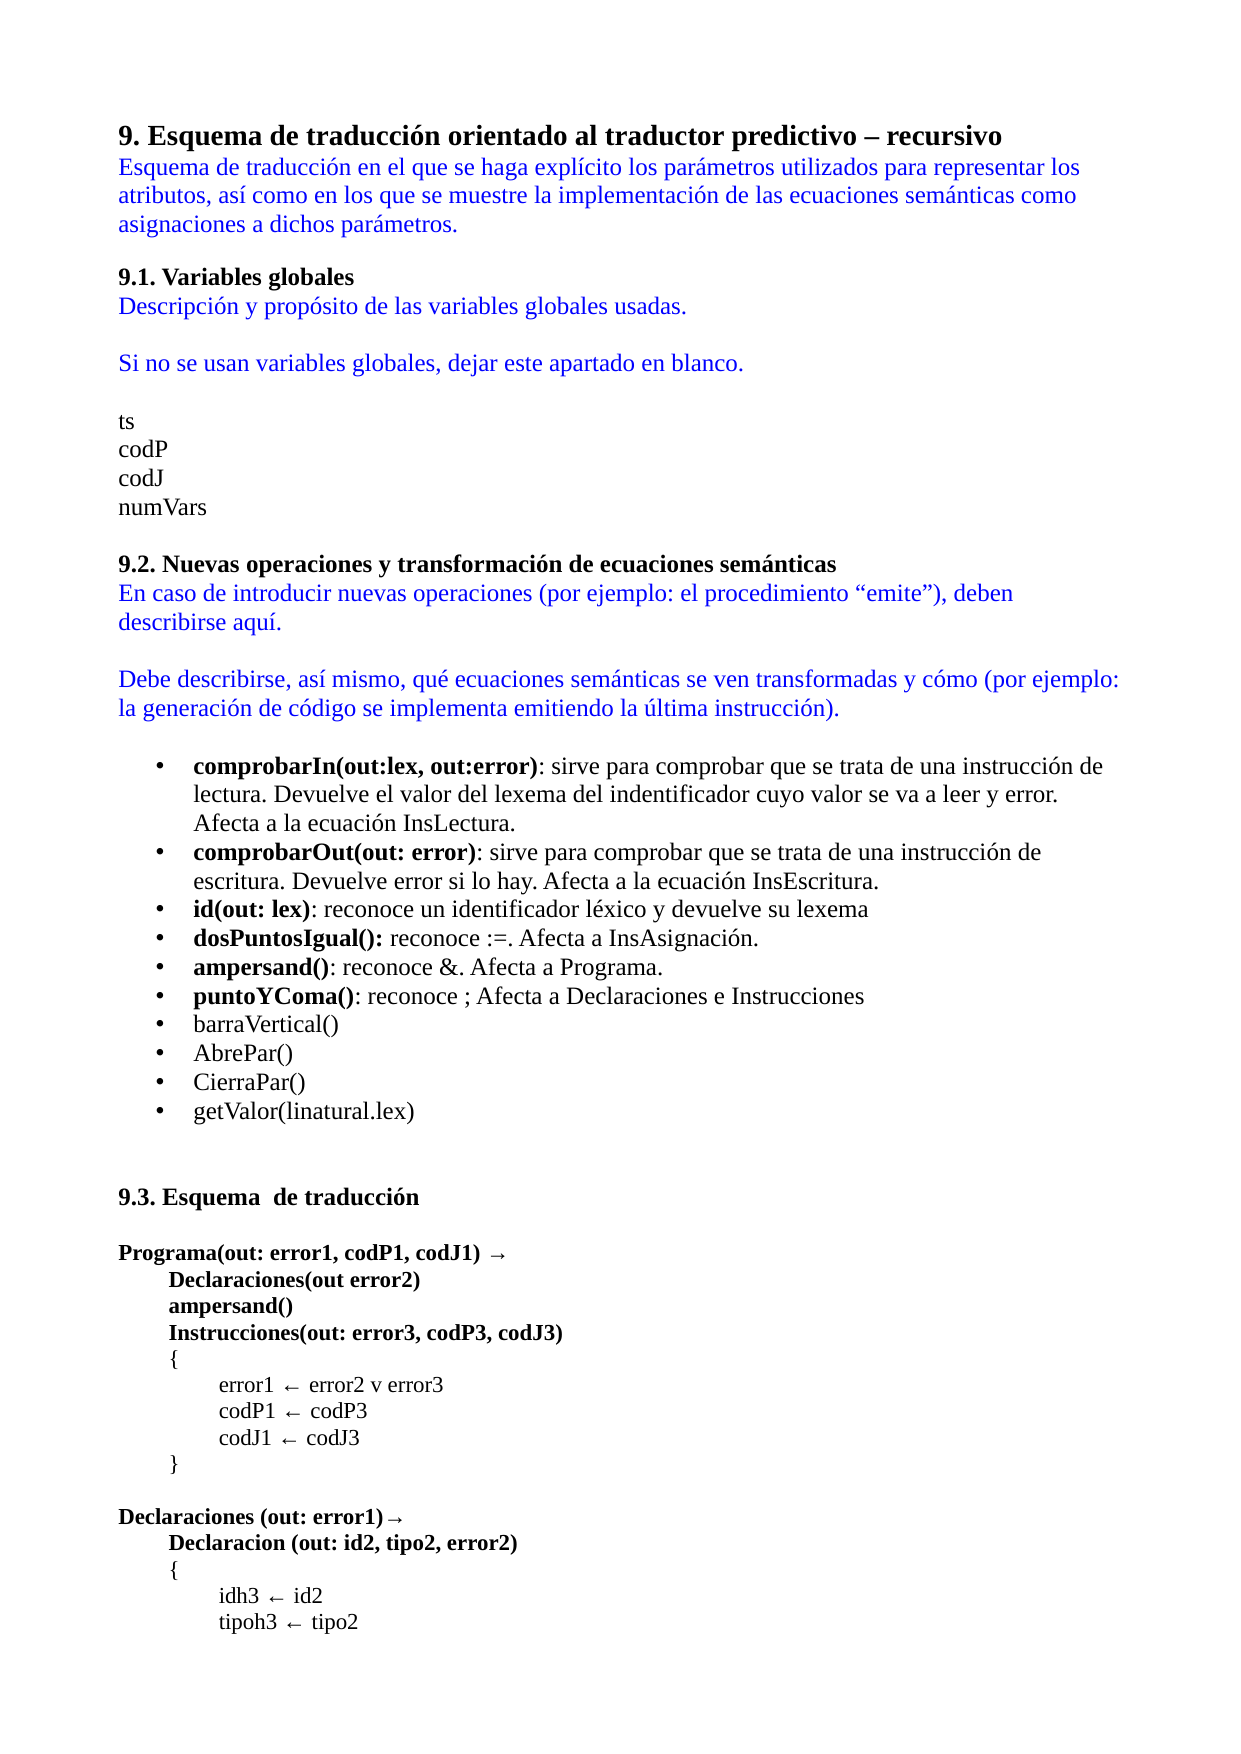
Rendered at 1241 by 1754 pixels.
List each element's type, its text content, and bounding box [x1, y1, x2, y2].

text codP1 ← codP3 [118, 1398, 1122, 1424]
text Programa(out: error1, codP1, codJ1) → [118, 1239, 1122, 1266]
text ampersand() [118, 1292, 1122, 1318]
text codP [118, 434, 1122, 463]
list dosPuntosIgual(): reconoce :=. Afecta a InsAsignación. [156, 923, 1122, 952]
list barraVertical() [156, 1009, 1122, 1038]
list comprobarIn(out:lex, out:error): sirve para comprobar que se trata de una instrucción de lectura. Devuelve el valor del lexema del indentificador cuyo valor se va a leer y error. Afecta a la ecuación InsLectura. [156, 751, 1122, 837]
text Si no se usan variables globales, dejar este apartado en blanco. [118, 348, 1122, 377]
text En caso de introducir nuevas operaciones (por ejemplo: el procedimiento “emite”), deben describirse aquí. [118, 578, 1122, 636]
text Debe describirse, así mismo, qué ecuaciones semánticas se ven transformadas y cómo (por ejemplo: la generación de código se implementa emitiendo la última instrucción). [118, 664, 1122, 722]
list puntoYComa(): reconoce ; Afecta a Declaraciones e Instrucciones [156, 981, 1122, 1009]
text ts [118, 406, 1122, 434]
text codJ1 ← codJ3 [118, 1424, 1122, 1450]
list ampersand(): reconoce &. Afecta a Programa. [156, 952, 1122, 981]
list CierraPar() [156, 1067, 1122, 1096]
text } [118, 1450, 1122, 1477]
text Instrucciones(out: error3, codP3, codJ3) [118, 1318, 1122, 1345]
text tipoh3 ← tipo2 [118, 1608, 1122, 1635]
text Declaraciones (out: error1)→ [118, 1503, 1122, 1529]
text Descripción y propósito de las variables globales usadas. [118, 291, 1122, 319]
text idh3 ← id2 [118, 1582, 1122, 1608]
list comprobarOut(out: error): sirve para comprobar que se trata de una instrucción de escritura. Devuelve error si lo hay. Afecta a la ecuación InsEscritura. [156, 837, 1122, 894]
list AbrePar() [156, 1038, 1122, 1067]
text 9.1. Variables globales [118, 262, 1122, 291]
text { [118, 1345, 1122, 1371]
text Declaracion (out: id2, tipo2, error2) [118, 1529, 1122, 1556]
text 9.2. Nuevas operaciones y transformación de ecuaciones semánticas [118, 549, 1122, 578]
text Esquema de traducción en el que se haga explícito los parámetros utilizados para representar los atributos, así como en los que se muestre la implementación de las ecuaciones semánticas como asignaciones a dichos parámetros. [118, 152, 1122, 238]
text numVars [118, 492, 1122, 521]
list getValor(linatural.lex) [156, 1096, 1122, 1124]
text 9.3. Esquema de traducción [118, 1182, 1122, 1211]
text error1 ← error2 v error3 [118, 1371, 1122, 1398]
text Declaraciones(out error2) [118, 1266, 1122, 1292]
text codJ [118, 463, 1122, 492]
text 9. Esquema de traducción orientado al traductor predictivo – recursivo [118, 118, 1122, 152]
text { [118, 1556, 1122, 1582]
list id(out: lex): reconoce un identificador léxico y devuelve su lexema [156, 894, 1122, 923]
